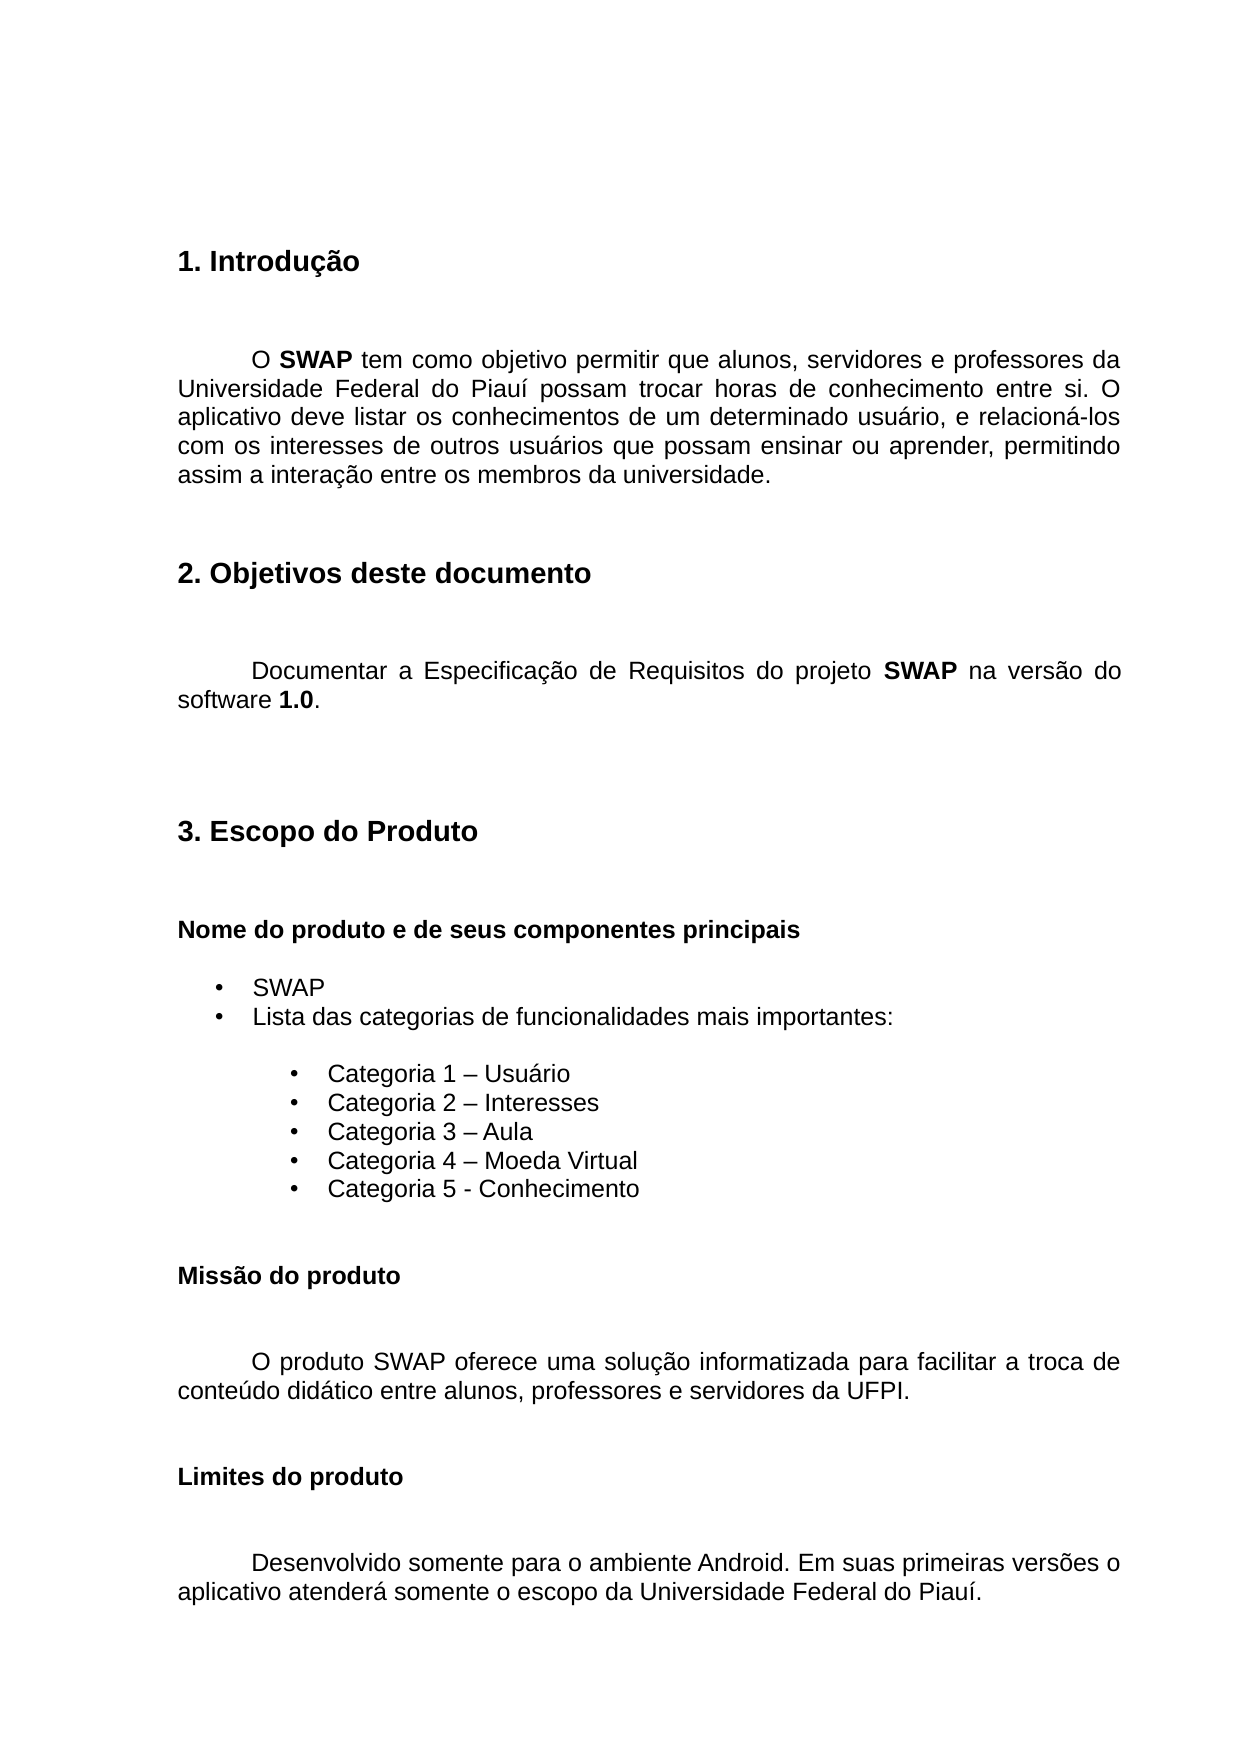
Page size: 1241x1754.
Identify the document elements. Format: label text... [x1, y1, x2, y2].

text Nome do produto e de seus componentes principais [177, 915, 1122, 944]
list Categoria 2 – Interesses [290, 1088, 1122, 1117]
list Categoria 3 – Aula [290, 1117, 1122, 1146]
list Categoria 5 - Conhecimento [290, 1174, 1122, 1203]
text Missão do produto [177, 1261, 1122, 1289]
text Limites do produto [177, 1462, 1122, 1491]
text Documentar a Especificação de Requisitos do projeto SWAP na versão do software 1.0. [177, 656, 1122, 714]
list SWAP [215, 973, 1122, 1001]
text O SWAP tem como objetivo permitir que alunos, servidores e professores da Universidade Federal do Piauí possam trocar horas de conhecimento entre si. O aplicativo deve listar os conhecimentos de um determinado usuário, e relacioná-los com os interesses de outros usuários que possam ensinar ou aprender, permitindo assim a interação entre os membros da universidade. [177, 345, 1122, 489]
list Lista das categorias de funcionalidades mais importantes: [215, 1001, 1122, 1030]
text 3. Escopo do Produto [177, 814, 1122, 848]
list Categoria 4 – Moeda Virtual [290, 1146, 1122, 1174]
list Categoria 1 – Usuário [290, 1059, 1122, 1088]
text 2. Objetivos deste documento [177, 556, 1122, 589]
text 1. Introdução [177, 244, 1122, 278]
text Desenvolvido somente para o ambiente Android. Em suas primeiras versões o aplicativo atenderá somente o escopo da Universidade Federal do Piauí. [177, 1548, 1122, 1606]
text O produto SWAP oferece uma solução informatizada para facilitar a troca de conteúdo didático entre alunos, professores e servidores da UFPI. [177, 1347, 1122, 1404]
